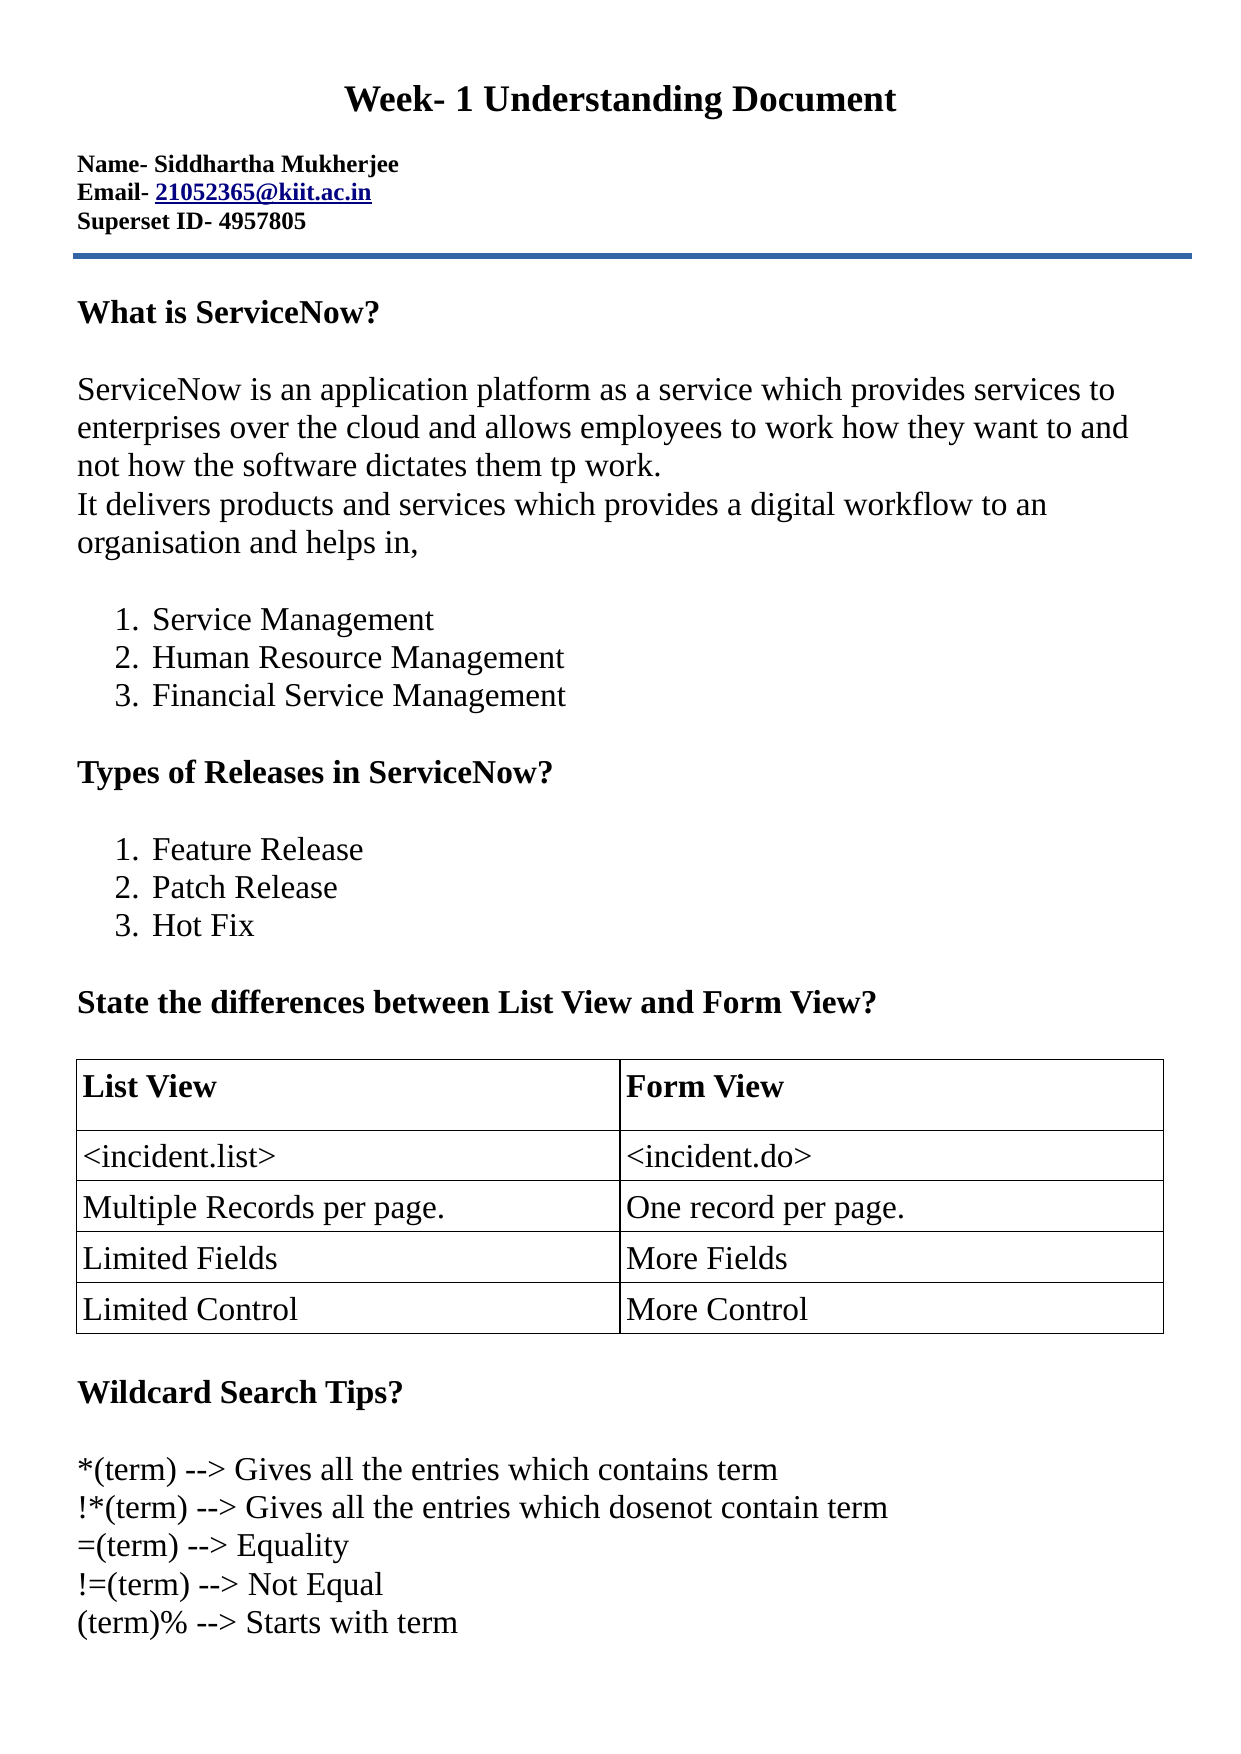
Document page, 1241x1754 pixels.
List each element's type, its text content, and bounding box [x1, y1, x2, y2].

table_cell More Fields [621, 1232, 1163, 1282]
text Types of Releases in ServiceNow? [77, 752, 1163, 791]
text Name- Siddhartha Mukherjee [77, 149, 1163, 177]
list Financial Service Management [114, 676, 1163, 714]
text *(term) --> Gives all the entries which contains term [77, 1449, 1163, 1487]
text What is ServiceNow? [77, 292, 1163, 331]
text Email- 21052365@kiit.ac.in [77, 177, 1163, 206]
table_header List View [77, 1060, 619, 1129]
table_cell More Control [621, 1283, 1163, 1333]
text !*(term) --> Gives all the entries which dosenot contain term [77, 1487, 1163, 1526]
list Hot Fix [114, 906, 1163, 944]
text =(term) --> Equality [77, 1526, 1163, 1564]
list Patch Release [114, 867, 1163, 906]
text Superset ID- 4957805 [77, 206, 1163, 235]
table_cell <incident.do> [621, 1131, 1163, 1180]
text Wildcard Search Tips? [77, 1372, 1163, 1411]
list Service Management [114, 599, 1163, 637]
table_cell <incident.list> [77, 1131, 619, 1180]
text It delivers products and services which provides a digital workflow to an organisation and helps in, [77, 484, 1163, 561]
text (term)% --> Starts with term [77, 1602, 1163, 1641]
table_header Form View [621, 1060, 1163, 1129]
text State the differences between List View and Form View? [77, 982, 1163, 1021]
text ServiceNow is an application platform as a service which provides services to enterprises over the cloud and allows employees to work how they want to and not how the software dictates them tp work. [77, 369, 1163, 484]
text !=(term) --> Not Equal [77, 1564, 1163, 1602]
table_cell Limited Fields [77, 1232, 619, 1282]
table_cell One record per page. [621, 1181, 1163, 1231]
text Week- 1 Understanding Document [77, 77, 1163, 120]
table_cell Limited Control [77, 1283, 619, 1333]
list Feature Release [114, 829, 1163, 867]
table_cell Multiple Records per page. [77, 1181, 619, 1231]
list Human Resource Management [114, 637, 1163, 676]
